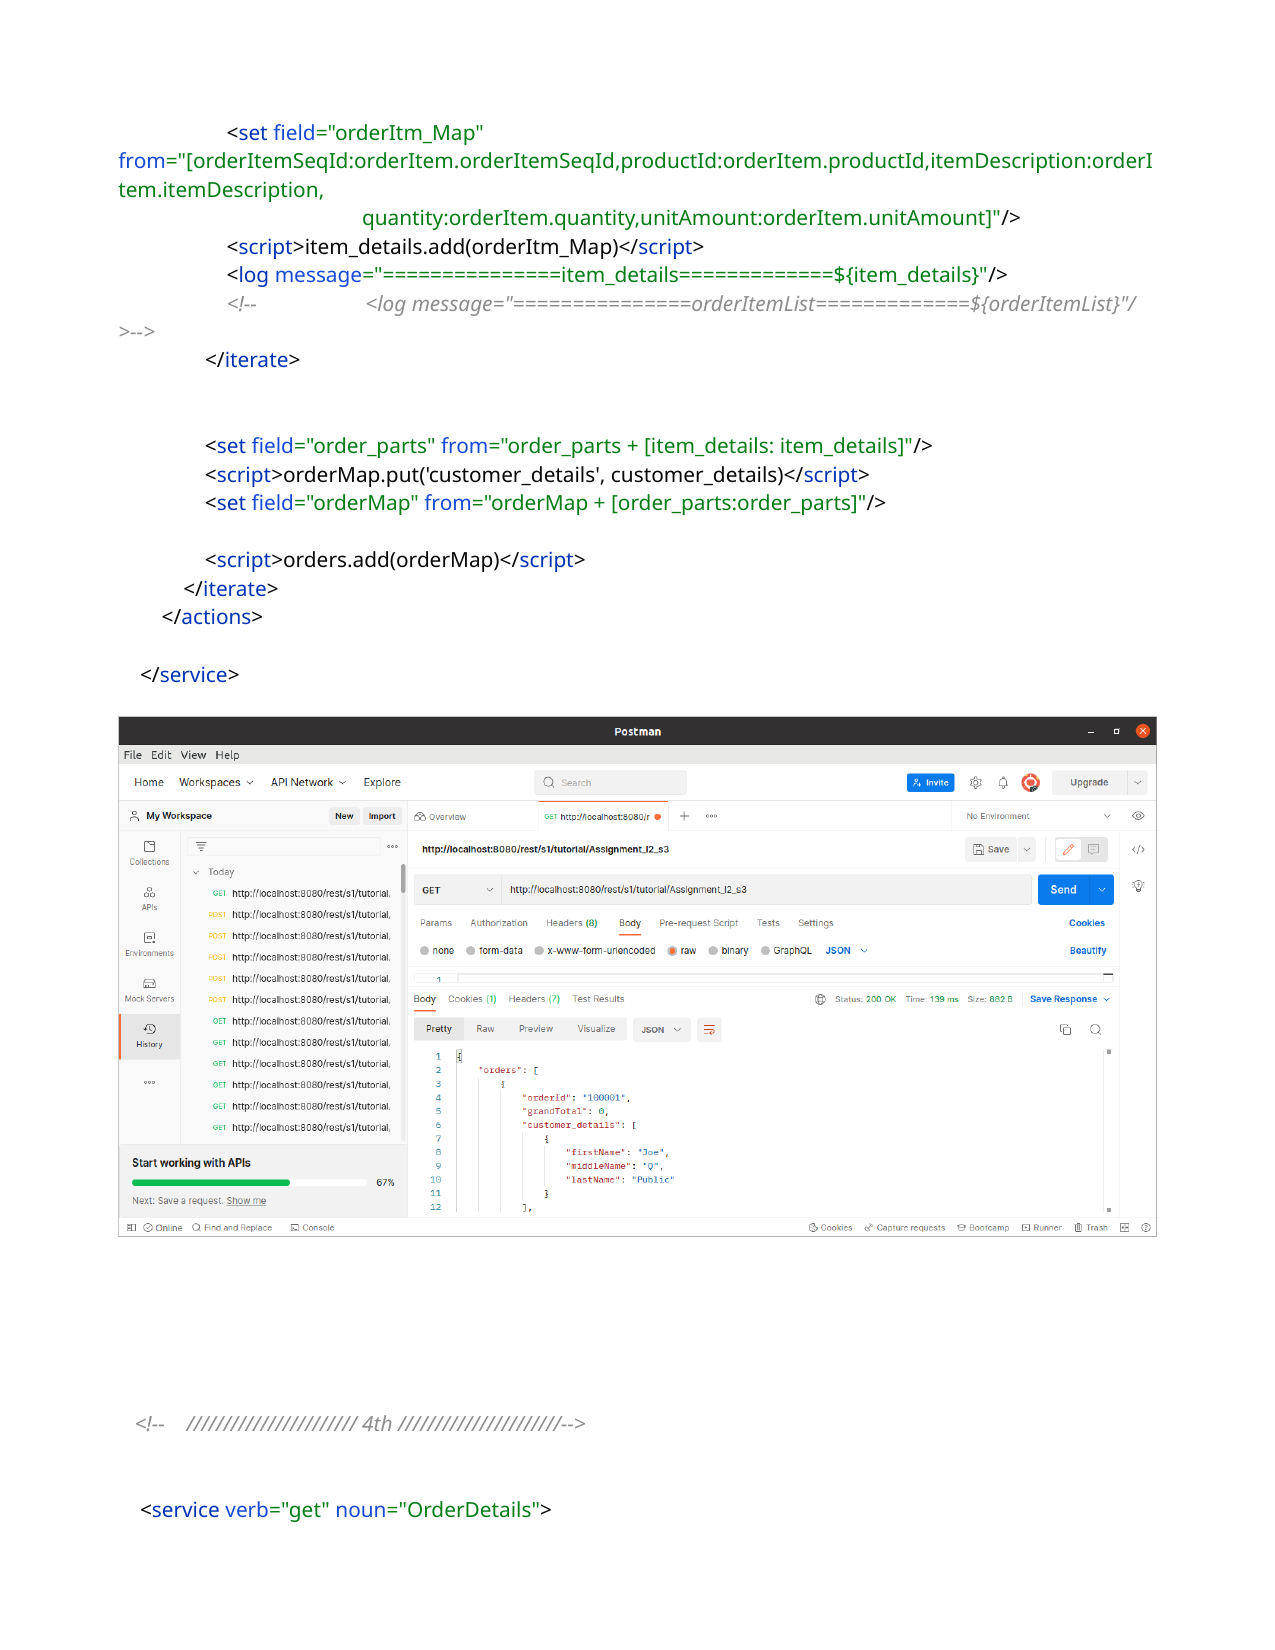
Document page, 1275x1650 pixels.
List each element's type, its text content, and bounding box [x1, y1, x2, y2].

text <!-- /////////////////////// 4th //////////////////////--> <service verb="get" noun="OrderDetails"> [118, 1409, 1157, 1523]
text <set field="orderItm_Map" from="[orderItemSeqId:orderItem.orderItemSeqId,productId:orderItem.productId,itemDescription:orderItem.itemDescription, quantity:orderItem.quantity,unitAmount:orderItem.unitAmount]"/> <script>item_details.add(orderItm_Map)</script> <log message="===============item_details=============${item_details}"/> <!-- <log message="===============orderItemList=============${orderItemList}"/>--> </iterate> <set field="order_parts" from="order_parts + [item_details: item_details]"/> <script>orderMap.put('customer_details', customer_details)</script> <set field="orderMap" from="orderMap + [order_parts:order_parts]"/> <script>orders.add(orderMap)</script> </iterate> </actions> </service> [118, 118, 1157, 688]
picture [118, 716, 1157, 1237]
